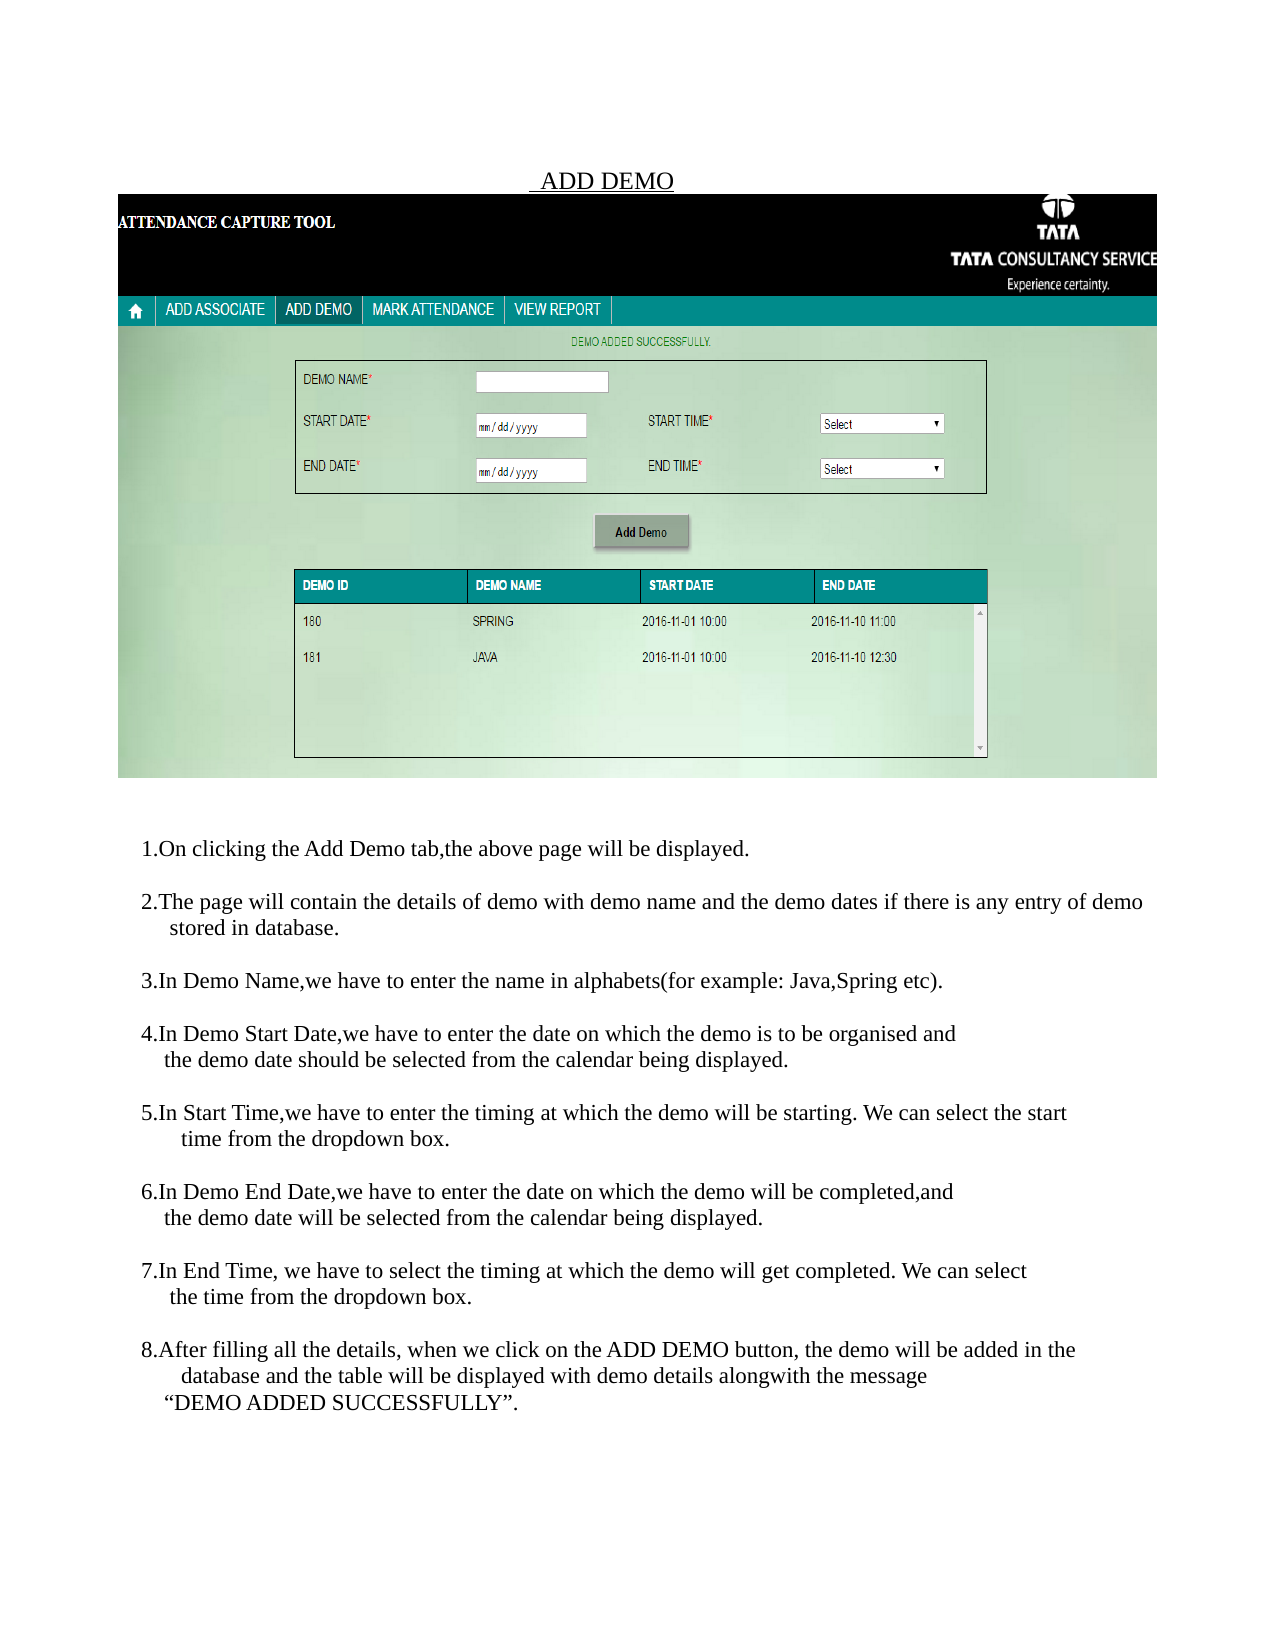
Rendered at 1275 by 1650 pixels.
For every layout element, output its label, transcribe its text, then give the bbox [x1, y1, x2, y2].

text 4.In Demo Start Date,we have to enter the date on which the demo is to be organised and [118, 1019, 1157, 1046]
text 3.In Demo Name,we have to enter the name in alphabets(for example: Java,Spring etc). [118, 967, 1157, 993]
text 5.In Start Time,we have to enter the timing at which the demo will be starting. We can select the start [118, 1099, 1157, 1125]
picture [118, 194, 1157, 778]
text stored in database. [118, 914, 1157, 941]
text time from the dropdown box. [118, 1125, 1157, 1151]
text ADD DEMO [118, 166, 1157, 194]
text “DEMO ADDED SUCCESSFULLY”. [118, 1388, 1157, 1415]
text the demo date will be selected from the calendar being displayed. [118, 1204, 1157, 1230]
text 8.After filling all the details, when we click on the ADD DEMO button, the demo will be added in the [118, 1336, 1157, 1362]
text 2.The page will contain the details of demo with demo name and the demo dates if there is any entry of demo [118, 888, 1157, 914]
text 7.In End Time, we have to select the timing at which the demo will get completed. We can select [118, 1257, 1157, 1283]
text database and the table will be displayed with demo details alongwith the message [118, 1362, 1157, 1388]
text 6.In Demo End Date,we have to enter the date on which the demo will be completed,and [118, 1178, 1157, 1204]
text the time from the dropdown box. [118, 1283, 1157, 1309]
text the demo date should be selected from the calendar being displayed. [118, 1046, 1157, 1072]
text 1.On clicking the Add Demo tab,the above page will be displayed. [118, 835, 1157, 861]
